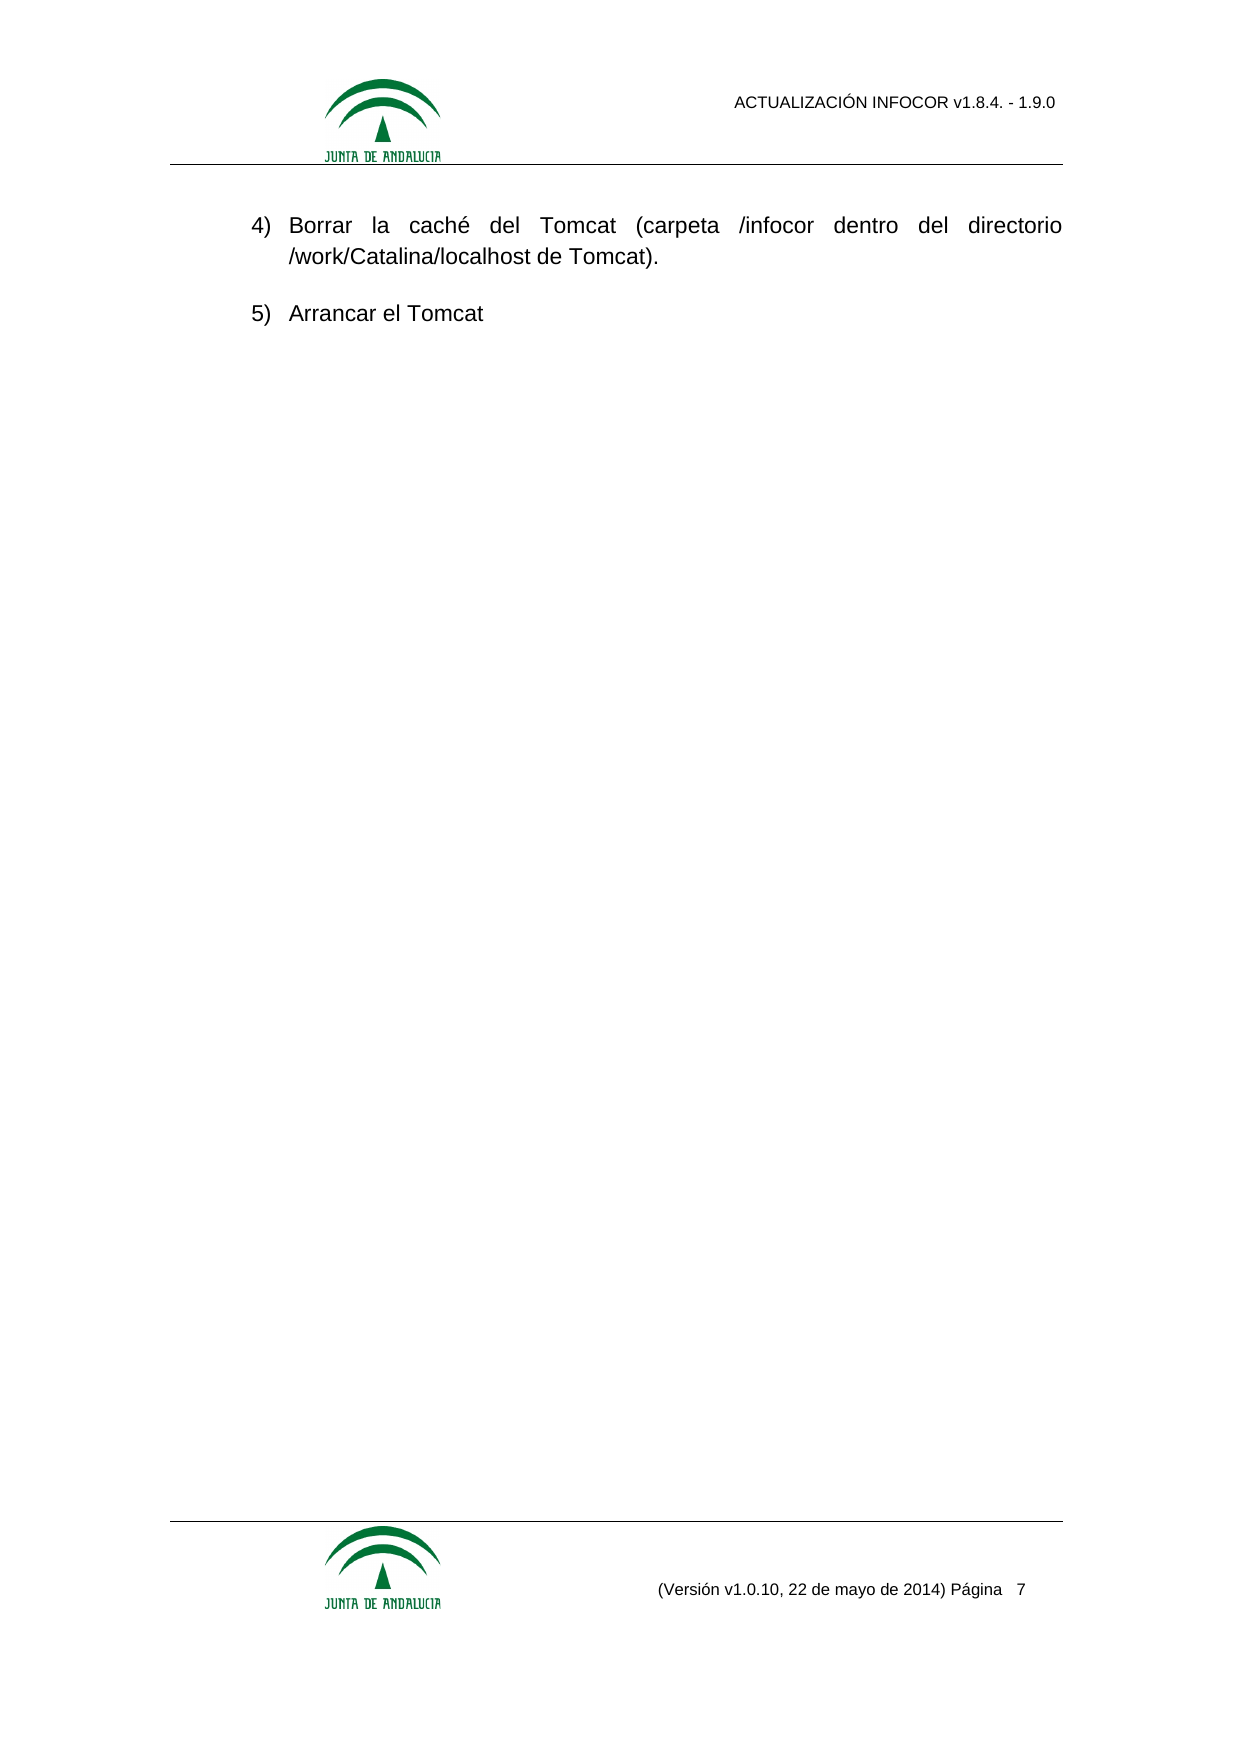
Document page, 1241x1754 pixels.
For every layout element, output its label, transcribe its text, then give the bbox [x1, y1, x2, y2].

list Arrancar el Tomcat [251, 296, 1063, 327]
picture [324, 79, 441, 162]
picture [324, 1526, 441, 1609]
list Borrar la caché del Tomcat (carpeta /infocor dentro del directorio /work/Catalina/localhost de Tomcat). [251, 208, 1063, 271]
